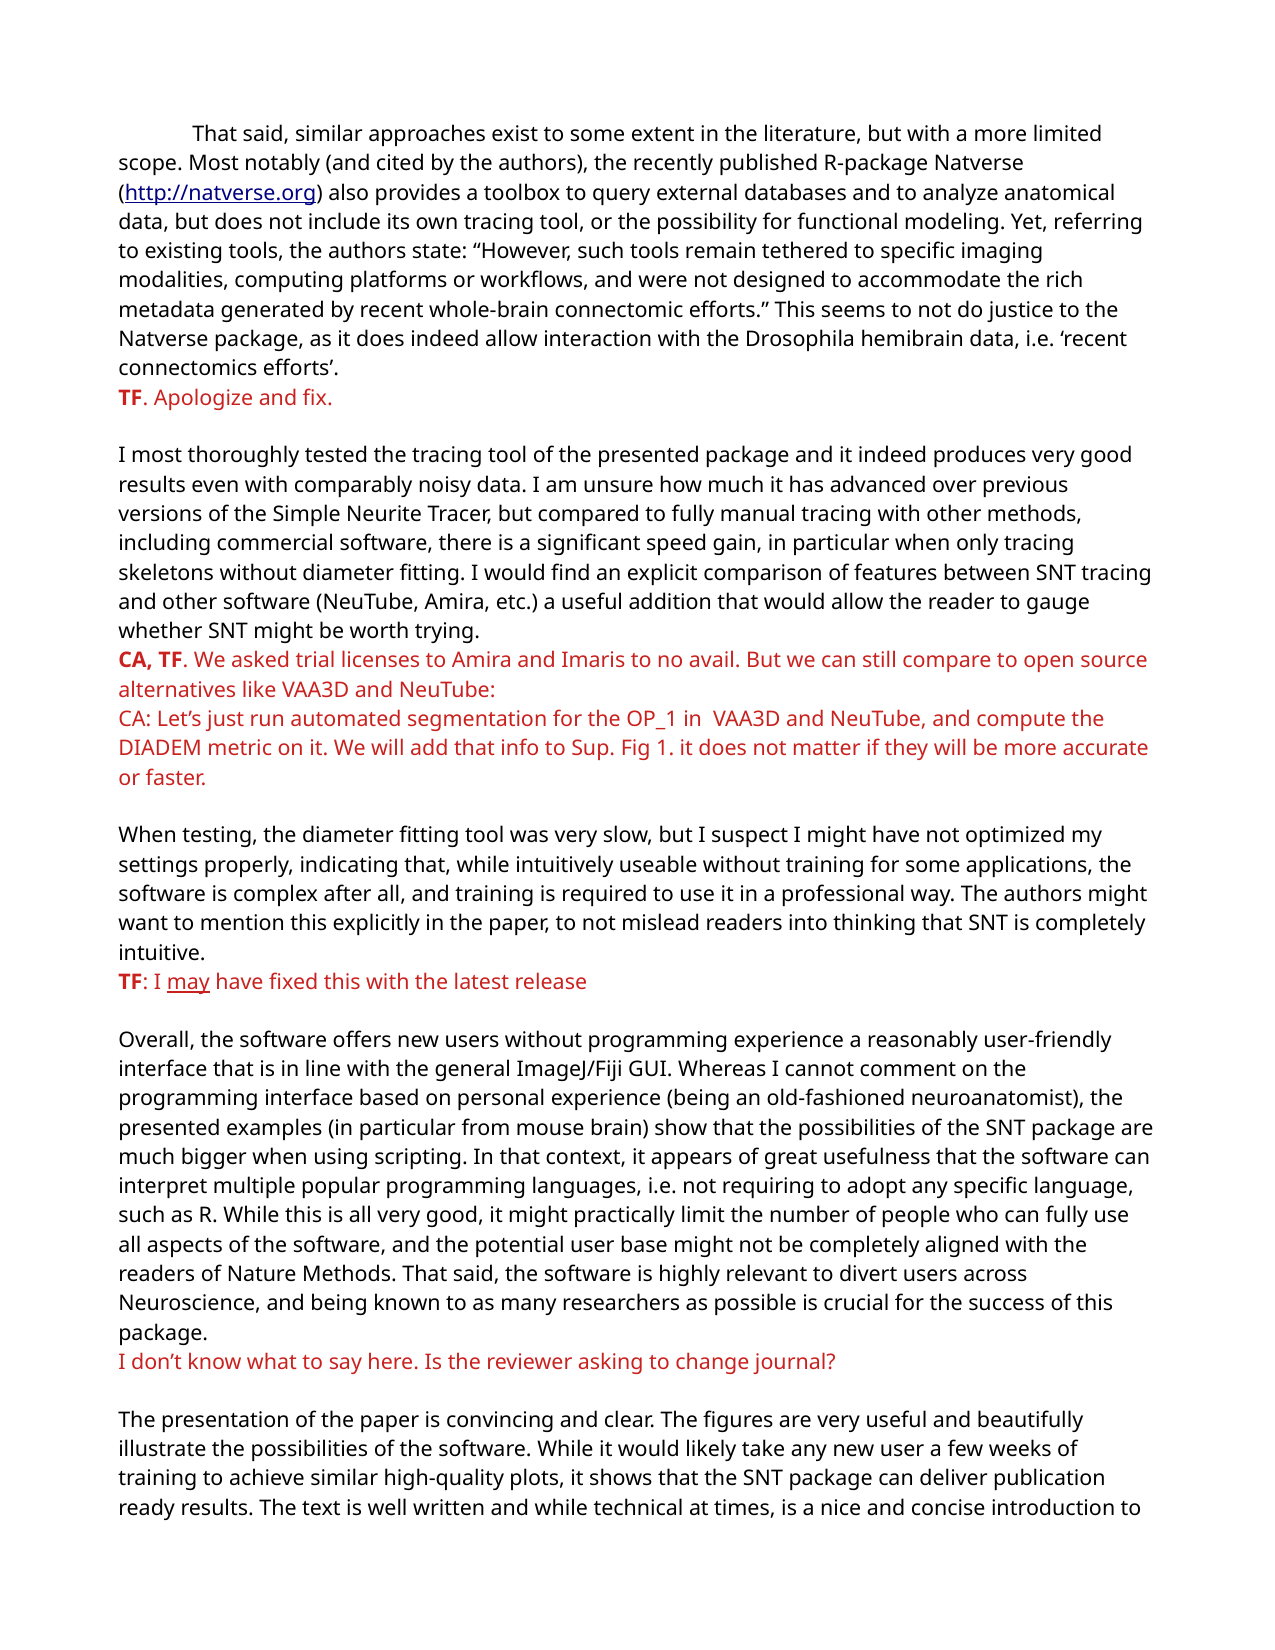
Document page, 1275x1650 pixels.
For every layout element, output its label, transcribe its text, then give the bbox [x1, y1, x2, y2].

text Overall, the software offers new users without programming experience a reasonably user-friendly interface that is in line with the general ImageJ/Fiji GUI. Whereas I cannot comment on the programming interface based on personal experience (being an old-fashioned neuroanatomist), the presented examples (in particular from mouse brain) show that the possibilities of the SNT package are much bigger when using scripting. In that context, it appears of great usefulness that the software can interpret multiple popular programming languages, i.e. not requiring to adopt any specific language, such as R. While this is all very good, it might practically limit the number of people who can fully use all aspects of the software, and the potential user base might not be completely aligned with the readers of Nature Methods. That said, the software is highly relevant to divert users across Neuroscience, and being known to as many researchers as possible is crucial for the success of this package. [118, 996, 1157, 1346]
text TF. Apologize and fix. I most thoroughly tested the tracing tool of the presented package and it indeed produces very good results even with comparably noisy data. I am unsure how much it has advanced over previous versions of the Simple Neurite Tracer, but compared to fully manual tracing with other methods, including commercial software, there is a significant speed gain, in particular when only tracing skeletons without diameter fitting. I would find an explicit comparison of features between SNT tracing and other software (NeuTube, Amira, etc.) a useful addition that would allow the reader to gauge whether SNT might be worth trying. [118, 382, 1157, 645]
text That said, similar approaches exist to some extent in the literature, but with a more limited scope. Most notably (and cited by the authors), the recently published R-package Natverse (http://natverse.org) also provides a toolbox to query external databases and to analyze anatomical data, but does not include its own tracing tool, or the possibility for functional modeling. Yet, referring to existing tools, the authors state: “However, such tools remain tethered to specific imaging modalities, computing platforms or workflows, and were not designed to accommodate the rich metadata generated by recent whole-brain connectomic efforts.” This seems to not do justice to the Natverse package, as it does indeed allow interaction with the Drosophila hemibrain data, i.e. ‘recent connectomics efforts’. [118, 118, 1157, 382]
text TF: I may have fixed this with the latest release [118, 966, 1157, 996]
text CA, TF. We asked trial licenses to Amira and Imaris to no avail. But we can still compare to open source alternatives like VAA3D and NeuTube: [118, 645, 1157, 703]
text I don’t know what to say here. Is the reviewer asking to change journal? The presentation of the paper is convincing and clear. The figures are very useful and beautifully illustrate the possibilities of the software. While it would likely take any new user a few weeks of training to achieve similar high-quality plots, it shows that the SNT package can deliver publication ready results. The text is well written and while technical at times, is a nice and concise introduction to [118, 1346, 1157, 1521]
text CA: Let’s just run automated segmentation for the OP_1 in VAA3D and NeuTube, and compute the DIADEM metric on it. We will add that info to Sup. Fig 1. it does not matter if they will be more accurate or faster. When testing, the diameter fitting tool was very slow, but I suspect I might have not optimized my settings properly, indicating that, while intuitively useable without training for some applications, the software is complex after all, and training is required to use it in a professional way. The authors might want to mention this explicitly in the paper, to not mislead readers into thinking that SNT is completely intuitive. [118, 703, 1157, 966]
